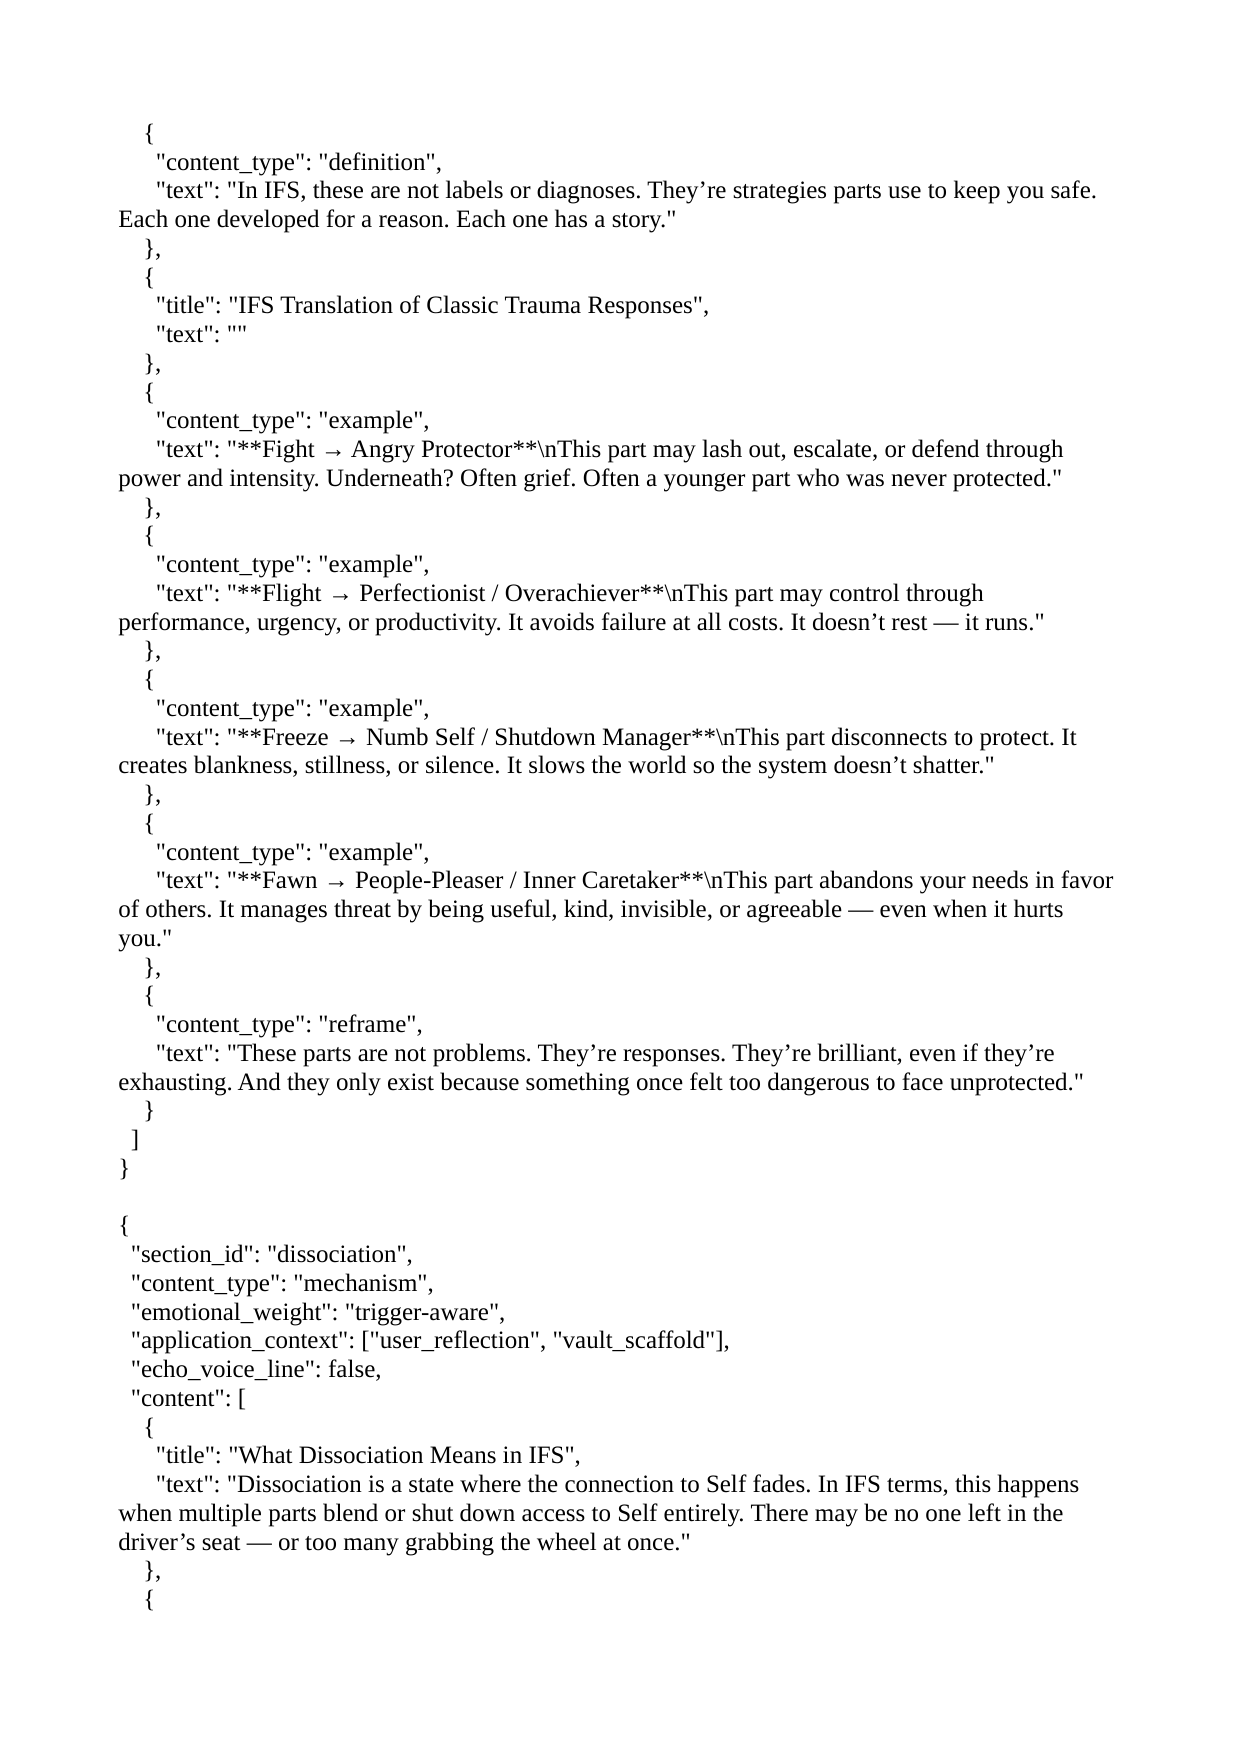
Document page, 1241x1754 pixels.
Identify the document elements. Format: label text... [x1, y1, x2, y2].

text "text": "**Flight → Perfectionist / Overachiever**\nThis part may control through performance, urgency, or productivity. It avoids failure at all costs. It doesn’t rest — it runs." [118, 578, 1122, 636]
text "text": "**Freeze → Numb Self / Shutdown Manager**\nThis part disconnects to protect. It creates blankness, stillness, or silence. It slows the world so the system doesn’t shatter." [118, 722, 1122, 779]
text "application_context": ["user_reflection", "vault_scaffold"], [118, 1326, 1122, 1354]
text { [118, 1584, 1122, 1613]
text }, [118, 348, 1122, 377]
text }, [118, 636, 1122, 664]
text { [118, 808, 1122, 837]
text { [118, 521, 1122, 549]
text { [118, 118, 1122, 147]
text ] [118, 1124, 1122, 1153]
text "content_type": "reframe", [118, 1009, 1122, 1038]
text "content_type": "definition", [118, 147, 1122, 176]
text "content_type": "example", [118, 549, 1122, 578]
text }, [118, 233, 1122, 262]
text { [118, 664, 1122, 693]
text "text": "In IFS, these are not labels or diagnoses. They’re strategies parts use to keep you safe. Each one developed for a reason. Each one has a story." [118, 176, 1122, 233]
text "content_type": "example", [118, 406, 1122, 434]
text "text": "**Fight → Angry Protector**\nThis part may lash out, escalate, or defend through power and intensity. Underneath? Often grief. Often a younger part who was never protected." [118, 434, 1122, 492]
text "title": "IFS Translation of Classic Trauma Responses", [118, 291, 1122, 319]
text "text": "" [118, 319, 1122, 348]
text "content_type": "mechanism", [118, 1268, 1122, 1297]
text { [118, 377, 1122, 406]
text { [118, 981, 1122, 1009]
text { [118, 1412, 1122, 1441]
text "title": "What Dissociation Means in IFS", [118, 1441, 1122, 1469]
text "emotional_weight": "trigger-aware", [118, 1297, 1122, 1326]
text "text": "**Fawn → People-Pleaser / Inner Caretaker**\nThis part abandons your needs in favor of others. It manages threat by being useful, kind, invisible, or agreeable — even when it hurts you." [118, 866, 1122, 952]
text "content": [ [118, 1383, 1122, 1412]
text }, [118, 492, 1122, 521]
text "section_id": "dissociation", [118, 1239, 1122, 1268]
text } [118, 1096, 1122, 1124]
text { [118, 262, 1122, 291]
text }, [118, 1556, 1122, 1584]
text }, [118, 779, 1122, 808]
text "text": "These parts are not problems. They’re responses. They’re brilliant, even if they’re exhausting. And they only exist because something once felt too dangerous to face unprotected." [118, 1038, 1122, 1096]
text { [118, 1211, 1122, 1239]
text }, [118, 952, 1122, 981]
text "echo_voice_line": false, [118, 1354, 1122, 1383]
text "content_type": "example", [118, 693, 1122, 722]
text "content_type": "example", [118, 837, 1122, 866]
text "text": "Dissociation is a state where the connection to Self fades. In IFS terms, this happens when multiple parts blend or shut down access to Self entirely. There may be no one left in the driver’s seat — or too many grabbing the wheel at once." [118, 1469, 1122, 1556]
text } [118, 1153, 1122, 1182]
